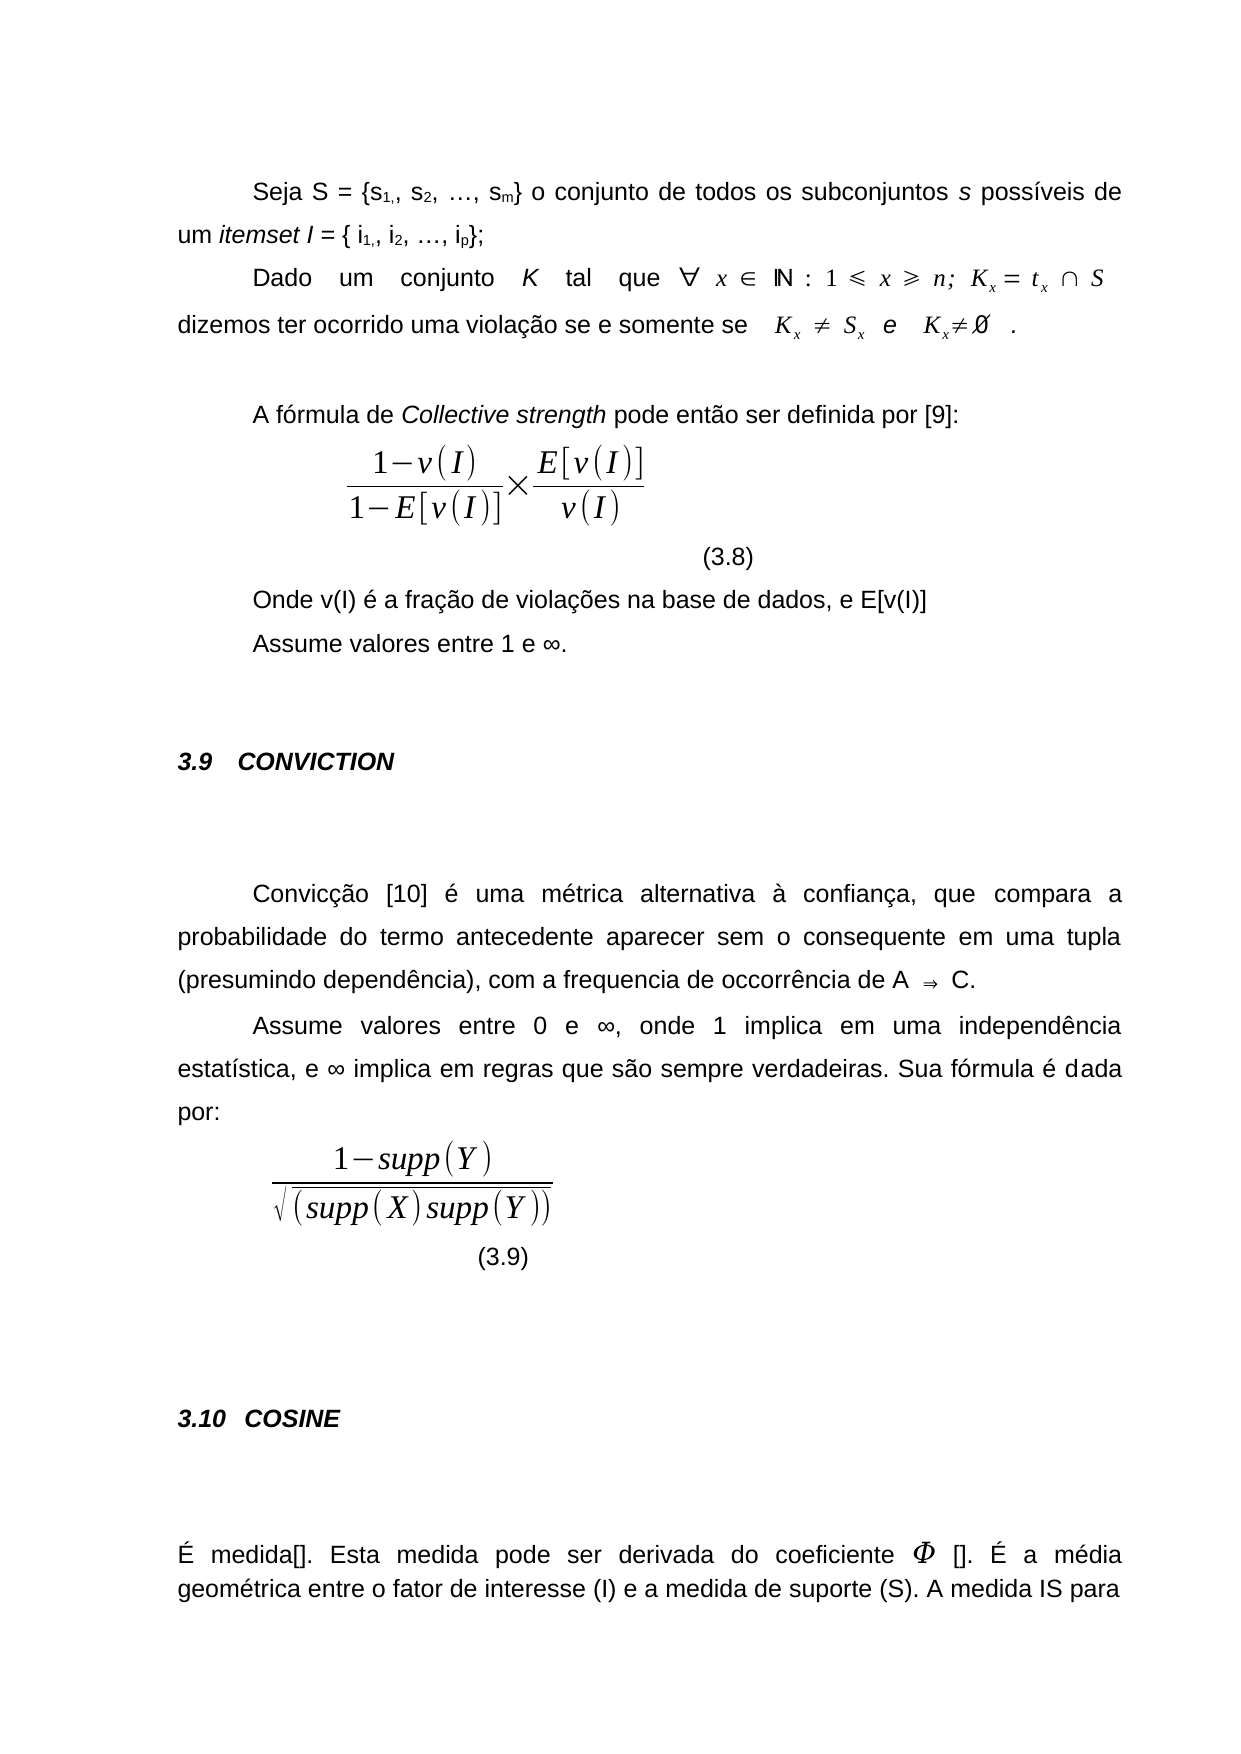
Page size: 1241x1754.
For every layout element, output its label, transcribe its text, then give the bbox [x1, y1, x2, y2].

subtitle COSINE [177, 1403, 1122, 1432]
text Seja S = {s1,, s2, …, sm} o conjunto de todos os subconjuntos s possíveis de um itemset I = { i1,, i2, …, ip}; [177, 177, 1122, 249]
text Convicção [10] é uma métrica alternativa à confiança, que compara a probabilidade do termo antecedente aparecer sem o consequente em uma tupla (presumindo dependência), com a frequencia de occorrência de A ⇒ C. [177, 879, 1122, 996]
text É medida[]. Esta medida pode ser derivada do coeficiente Φ []. É a média geométrica entre o fator de interesse (I) e a medida de suporte (S). A medida IS para [177, 1536, 1122, 1603]
subtitle CONVICTION [177, 747, 1122, 776]
text Assume valores entre 0 e ∞, onde 1 implica em uma independência estatística, e ∞ implica em regras que são sempre verdadeiras. Sua fórmula é dada por: [177, 1011, 1122, 1126]
text Onde v(I) é a fração de violações na base de dados, e E[v(I)] [177, 586, 1122, 614]
text Dado um conjunto K tal que dizemos ter ocorrido uma violação se e somente se e . [177, 263, 1122, 343]
text A fórmula de Collective strength pode então ser definida por [9]: [177, 400, 1122, 429]
text (3.9) [177, 1140, 1122, 1271]
text Assume valores entre 1 e ∞. [177, 629, 1122, 657]
text (3.8) [177, 443, 1122, 571]
